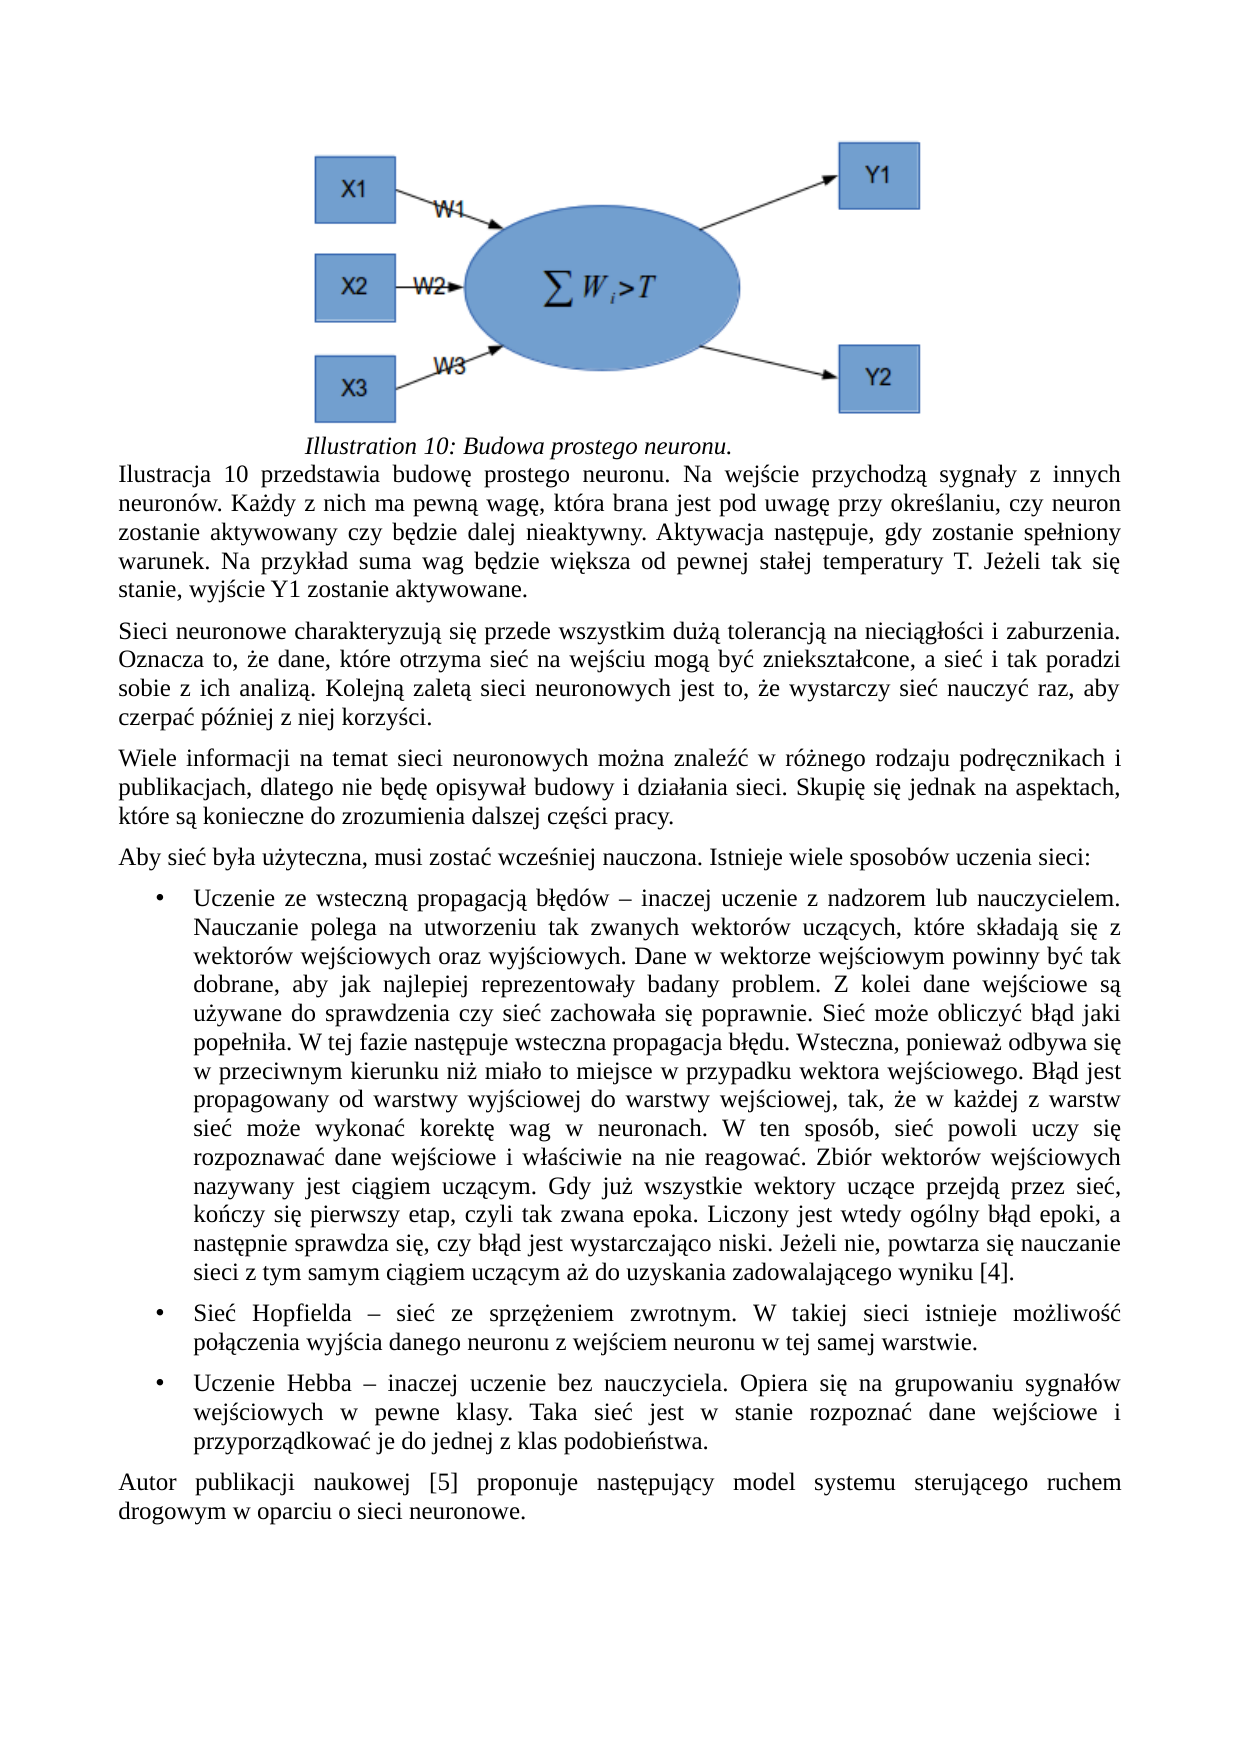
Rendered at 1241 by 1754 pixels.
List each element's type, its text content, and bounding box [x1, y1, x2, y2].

text Sieci neuronowe charakteryzują się przede wszystkim dużą tolerancją na nieciągłości i zaburzenia. Oznacza to, że dane, które otrzyma sieć na wejściu mogą być zniekształcone, a sieć i tak poradzi sobie z ich analizą. Kolejną zaletą sieci neuronowych jest to, że wystarczy sieć nauczyć raz, aby czerpać później z niej korzyści. [118, 616, 1122, 731]
text Wiele informacji na temat sieci neuronowych można znaleźć w różnego rodzaju podręcznikach i publikacjach, dlatego nie będę opisywał budowy i działania sieci. Skupię się jednak na aspektach, które są konieczne do zrozumienia dalszej części pracy. [118, 743, 1122, 829]
text Illustration 10: Budowa prostego neuronu. [304, 431, 936, 459]
text Autor publikacji naukowej [5] proponuje następujący model systemu sterującego ruchem drogowym w oparciu o sieci neuronowe. [118, 1467, 1122, 1524]
list Sieć Hopfielda – sieć ze sprzężeniem zwrotnym. W takiej sieci istnieje możliwość połączenia wyjścia danego neuronu z wejściem neuronu w tej samej warstwie. [156, 1298, 1122, 1356]
text Aby sieć była użyteczna, musi zostać wcześniej nauczona. Istnieje wiele sposobów uczenia sieci: [118, 842, 1122, 871]
picture [304, 130, 936, 431]
list Uczenie ze wsteczną propagacją błędów – inaczej uczenie z nadzorem lub nauczycielem. Nauczanie polega na utworzeniu tak zwanych wektorów uczących, które składają się z wektorów wejściowych oraz wyjściowych. Dane w wektorze wejściowym powinny być tak dobrane, aby jak najlepiej reprezentowały badany problem. Z kolei dane wejściowe są używane do sprawdzenia czy sieć zachowała się poprawnie. Sieć może obliczyć błąd jaki popełniła. W tej fazie następuje wsteczna propagacja błędu. Wsteczna, ponieważ odbywa się w przeciwnym kierunku niż miało to miejsce w przypadku wektora wejściowego. Błąd jest propagowany od warstwy wyjściowej do warstwy wejściowej, tak, że w każdej z warstw sieć może wykonać korektę wag w neuronach. W ten sposób, sieć powoli uczy się rozpoznawać dane wejściowe i właściwie na nie reagować. Zbiór wektorów wejściowych nazywany jest ciągiem uczącym. Gdy już wszystkie wektory uczące przejdą przez sieć, kończy się pierwszy etap, czyli tak zwana epoka. Liczony jest wtedy ogólny błąd epoki, a następnie sprawdza się, czy błąd jest wystarczająco niski. Jeżeli nie, powtarza się nauczanie sieci z tym samym ciągiem uczącym aż do uzyskania zadowalającego wyniku [4]. [156, 883, 1122, 1286]
list Uczenie Hebba – inaczej uczenie bez nauczyciela. Opiera się na grupowaniu sygnałów wejściowych w pewne klasy. Taka sieć jest w stanie rozpoznać dane wejściowe i przyporządkować je do jednej z klas podobieństwa. [156, 1368, 1122, 1454]
text Ilustracja 10 przedstawia budowę prostego neuronu. Na wejście przychodzą sygnały z innych neuronów. Każdy z nich ma pewną wagę, która brana jest pod uwagę przy określaniu, czy neuron zostanie aktywowany czy będzie dalej nieaktywny. Aktywacja następuje, gdy zostanie spełniony warunek. Na przykład suma wag będzie większa od pewnej stałej temperatury T. Jeżeli tak się stanie, wyjście Y1 zostanie aktywowane. [118, 118, 1122, 603]
